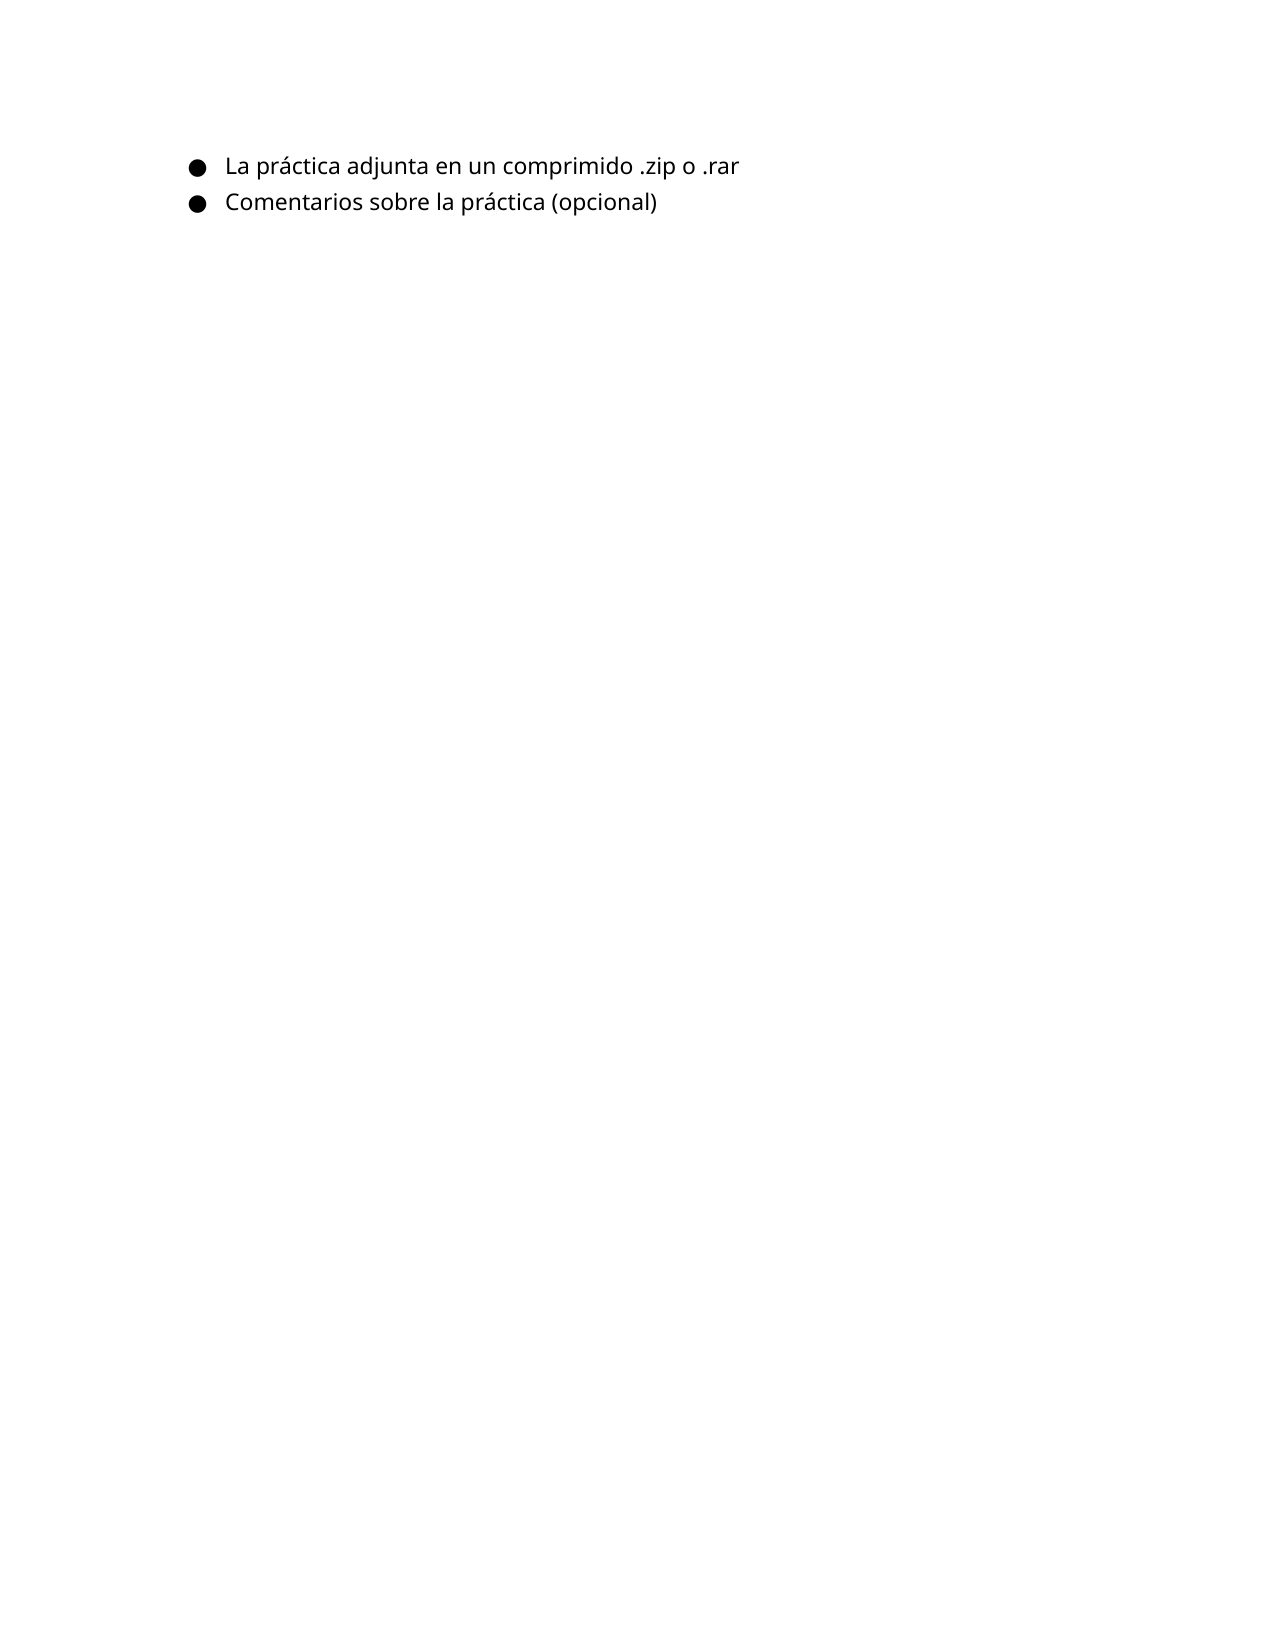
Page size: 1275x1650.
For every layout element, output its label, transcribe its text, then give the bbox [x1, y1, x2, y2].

list Comentarios sobre la práctica (opcional) [187, 186, 1125, 217]
list La práctica adjunta en un comprimido .zip o .rar [187, 150, 1125, 181]
